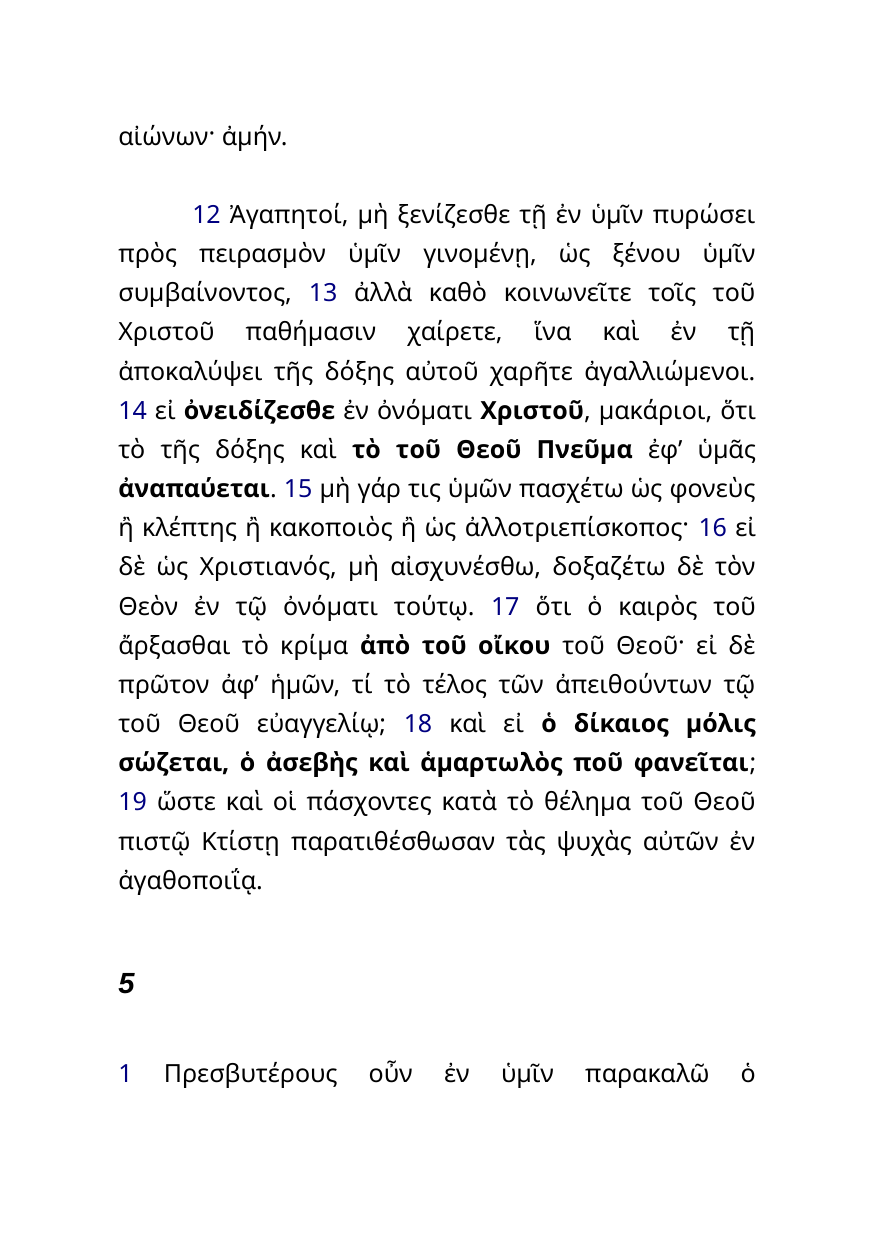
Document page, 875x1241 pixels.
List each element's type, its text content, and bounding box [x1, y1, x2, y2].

text αἰώνων· ἀμήν. [118, 118, 756, 152]
text 1 Πρεσβυτέρους οὖν ἐν ὑμῖν παρακαλῶ ὁ [118, 1056, 756, 1090]
subtitle 5 [118, 966, 756, 999]
text 12 Ἀγαπητοί, μὴ ξενίζεσθε τῇ ἐν ὑμῖν πυρώσει πρὸς πειρασμὸν ὑμῖν γινομένῃ, ὡς ξένου ὑμῖν συμβαίνοντος, 13 ἀλλὰ καθὸ κοινωνεῖτε τοῖς τοῦ Χριστοῦ παθήμασιν χαίρετε, ἵνα καὶ ἐν τῇ ἀποκαλύψει τῆς δόξης αὐτοῦ χαρῆτε ἀγαλλιώμενοι. 14 εἰ ὀνειδίζεσθε ἐν ὀνόματι Χριστοῦ, μακάριοι, ὅτι τὸ τῆς δόξης καὶ τὸ τοῦ Θεοῦ Πνεῦμα ἐφ’ ὑμᾶς ἀναπαύεται. 15 μὴ γάρ τις ὑμῶν πασχέτω ὡς φονεὺς ἢ κλέπτης ἢ κακοποιὸς ἢ ὡς ἀλλοτριεπίσκοπος· 16 εἰ δὲ ὡς Χριστιανός, μὴ αἰσχυνέσθω, δοξαζέτω δὲ τὸν Θεὸν ἐν τῷ ὀνόματι τούτῳ. 17 ὅτι ὁ καιρὸς τοῦ ἄρξασθαι τὸ κρίμα ἀπὸ τοῦ οἴκου τοῦ Θεοῦ· εἰ δὲ πρῶτον ἀφ’ ἡμῶν, τί τὸ τέλος τῶν ἀπειθούντων τῷ τοῦ Θεοῦ εὐαγγελίῳ; 18 καὶ εἰ ὁ δίκαιος μόλις σώζεται, ὁ ἀσεβὴς καὶ ἁμαρτωλὸς ποῦ φανεῖται; 19 ὥστε καὶ οἱ πάσχοντες κατὰ τὸ θέλημα τοῦ Θεοῦ πιστῷ Κτίστῃ παρατιθέσθωσαν τὰς ψυχὰς αὐτῶν ἐν ἀγαθοποιΐᾳ. [118, 196, 756, 896]
